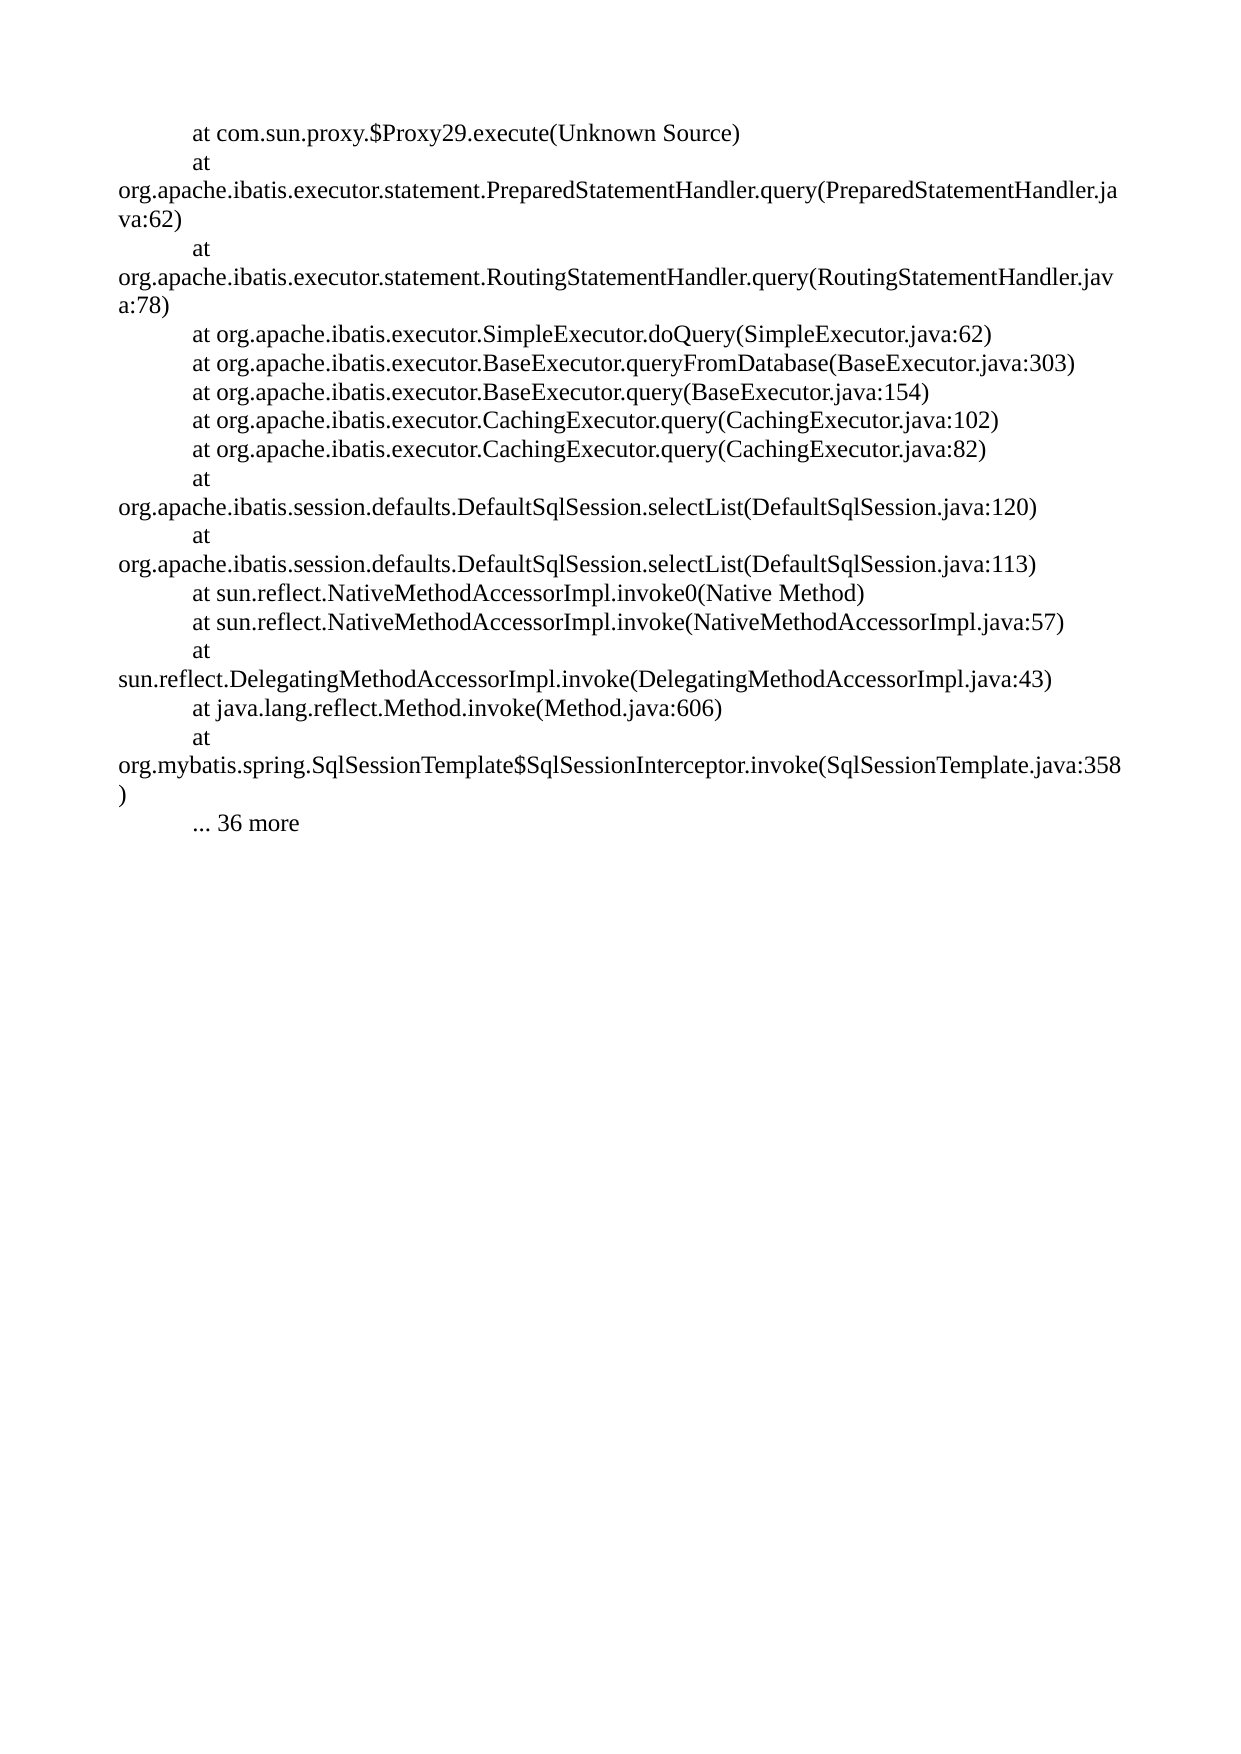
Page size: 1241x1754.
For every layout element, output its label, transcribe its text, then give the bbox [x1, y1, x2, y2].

text at org.apache.ibatis.executor.statement.PreparedStatementHandler.query(PreparedStatementHandler.java:62) [118, 147, 1122, 233]
text at org.apache.ibatis.executor.BaseExecutor.query(BaseExecutor.java:154) [118, 377, 1122, 406]
text at org.apache.ibatis.executor.CachingExecutor.query(CachingExecutor.java:102) [118, 406, 1122, 434]
text at org.apache.ibatis.session.defaults.DefaultSqlSession.selectList(DefaultSqlSession.java:120) [118, 463, 1122, 521]
text at org.apache.ibatis.executor.statement.RoutingStatementHandler.query(RoutingStatementHandler.java:78) [118, 233, 1122, 319]
text at sun.reflect.NativeMethodAccessorImpl.invoke(NativeMethodAccessorImpl.java:57) [118, 607, 1122, 636]
text at sun.reflect.DelegatingMethodAccessorImpl.invoke(DelegatingMethodAccessorImpl.java:43) [118, 636, 1122, 693]
text at org.apache.ibatis.executor.CachingExecutor.query(CachingExecutor.java:82) [118, 434, 1122, 463]
text at java.lang.reflect.Method.invoke(Method.java:606) [118, 693, 1122, 722]
text at org.apache.ibatis.executor.BaseExecutor.queryFromDatabase(BaseExecutor.java:303) [118, 348, 1122, 377]
text at sun.reflect.NativeMethodAccessorImpl.invoke0(Native Method) [118, 578, 1122, 607]
text at com.sun.proxy.$Proxy29.execute(Unknown Source) [118, 118, 1122, 147]
text at org.mybatis.spring.SqlSessionTemplate$SqlSessionInterceptor.invoke(SqlSessionTemplate.java:358) [118, 722, 1122, 808]
text ... 36 more [118, 808, 1122, 837]
text at org.apache.ibatis.session.defaults.DefaultSqlSession.selectList(DefaultSqlSession.java:113) [118, 521, 1122, 578]
text at org.apache.ibatis.executor.SimpleExecutor.doQuery(SimpleExecutor.java:62) [118, 319, 1122, 348]
